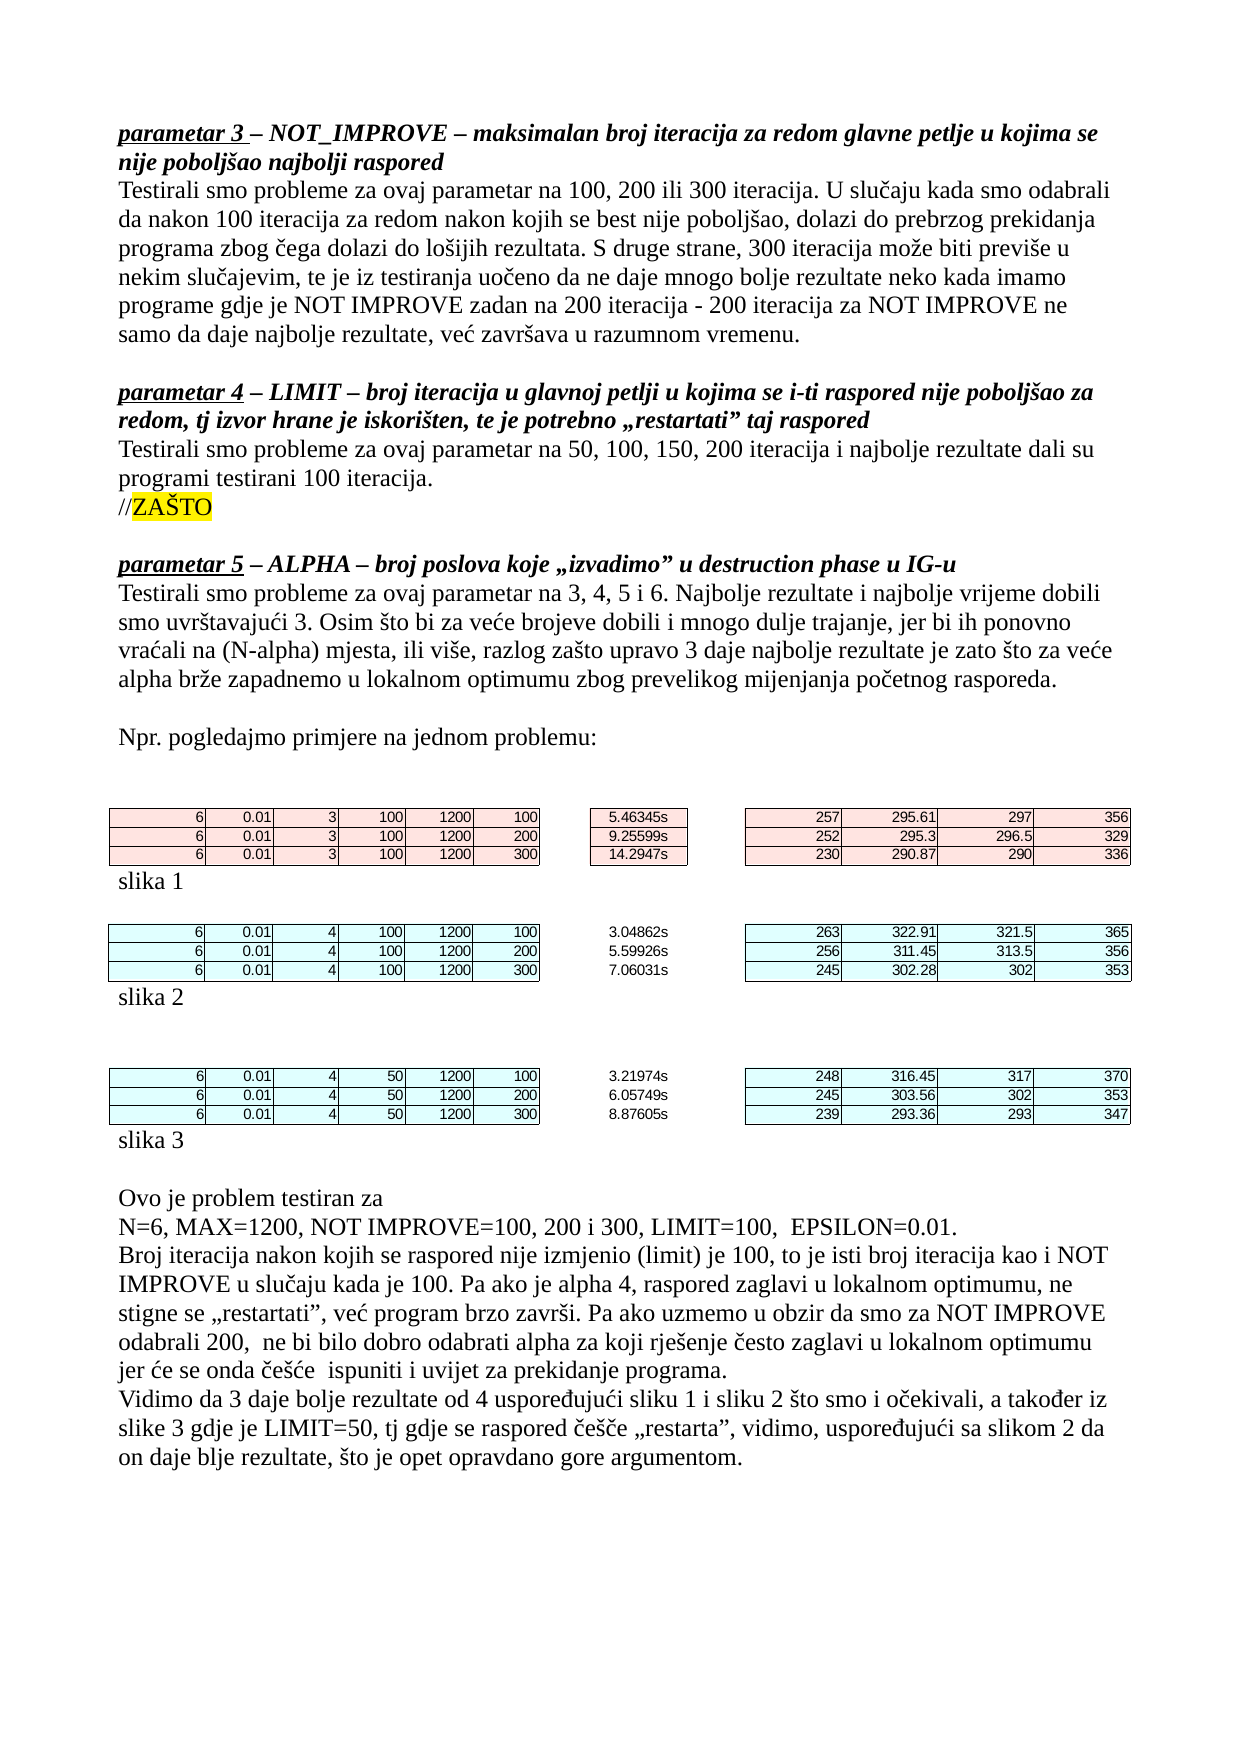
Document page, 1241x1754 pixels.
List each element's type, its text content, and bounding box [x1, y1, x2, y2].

text slika 1 [118, 808, 1122, 895]
text Testirali smo probleme za ovaj parametar na 50, 100, 150, 200 iteracija i najbolje rezultate dali su programi testirani 100 iteracija. [118, 434, 1122, 492]
text Testirali smo probleme za ovaj parametar na 3, 4, 5 i 6. Najbolje rezultate i najbolje vrijeme dobili smo uvrštavajući 3. Osim što bi za veće brojeve dobili i mnogo dulje trajanje, jer bi ih ponovno vraćali na (N-alpha) mjesta, ili više, razlog zašto upravo 3 daje najbolje rezultate je zato što za veće alpha brže zapadnemo u lokalnom optimumu zbog prevelikog mijenjanja početnog rasporeda. Npr. pogledajmo primjere na jednom problemu: [118, 578, 1122, 751]
text parametar 3 – NOT_IMPROVE – maksimalan broj iteracija za redom glavne petlje u kojima se nije poboljšao najbolji raspored [118, 118, 1122, 176]
text parametar 5 – ALPHA – broj poslova koje „izvadimo” u destruction phase u IG-u [118, 549, 1122, 578]
text slika 2 [118, 923, 1122, 1010]
text slika 3 [118, 1068, 1122, 1154]
text Ovo je problem testiran za [118, 1183, 1122, 1212]
text Vidimo da 3 daje bolje rezultate od 4 uspoređujući sliku 1 i sliku 2 što smo i očekivali, a također iz slike 3 gdje je LIMIT=50, tj gdje se raspored češče „restarta”, vidimo, uspoređujući sa slikom 2 da on daje blje rezultate, što je opet opravdano gore argumentom. [118, 1384, 1122, 1471]
text Broj iteracija nakon kojih se raspored nije izmjenio (limit) je 100, to je isti broj iteracija kao i NOT IMPROVE u slučaju kada je 100. Pa ako je alpha 4, raspored zaglavi u lokalnom optimumu, ne stigne se „restartati”, već program brzo završi. Pa ako uzmemo u obzir da smo za NOT IMPROVE odabrali 200, ne bi bilo dobro odabrati alpha za koji rješenje često zaglavi u lokalnom optimumu jer će se onda češće ispuniti i uvijet za prekidanje programa. [118, 1241, 1122, 1384]
text Testirali smo probleme za ovaj parametar na 100, 200 ili 300 iteracija. U slučaju kada smo odabrali da nakon 100 iteracija za redom nakon kojih se best nije poboljšao, dolazi do prebrzog prekidanja programa zbog čega dolazi do lošijih rezultata. S druge strane, 300 iteracija može biti previše u nekim slučajevim, te je iz testiranja uočeno da ne daje mnogo bolje rezultate neko kada imamo programe gdje je NOT IMPROVE zadan na 200 iteracija - 200 iteracija za NOT IMPROVE ne samo da daje najbolje rezultate, već završava u razumnom vremenu. [118, 176, 1122, 348]
text N=6, MAX=1200, NOT IMPROVE=100, 200 i 300, LIMIT=100, EPSILON=0.01. [118, 1212, 1122, 1241]
text parametar 4 – LIMIT – broj iteracija u glavnoj petlji u kojima se i-ti raspored nije poboljšao za redom, tj izvor hrane je iskorišten, te je potrebno „restartati” taj raspored [118, 377, 1122, 434]
text //ZAŠTO [118, 492, 1122, 521]
